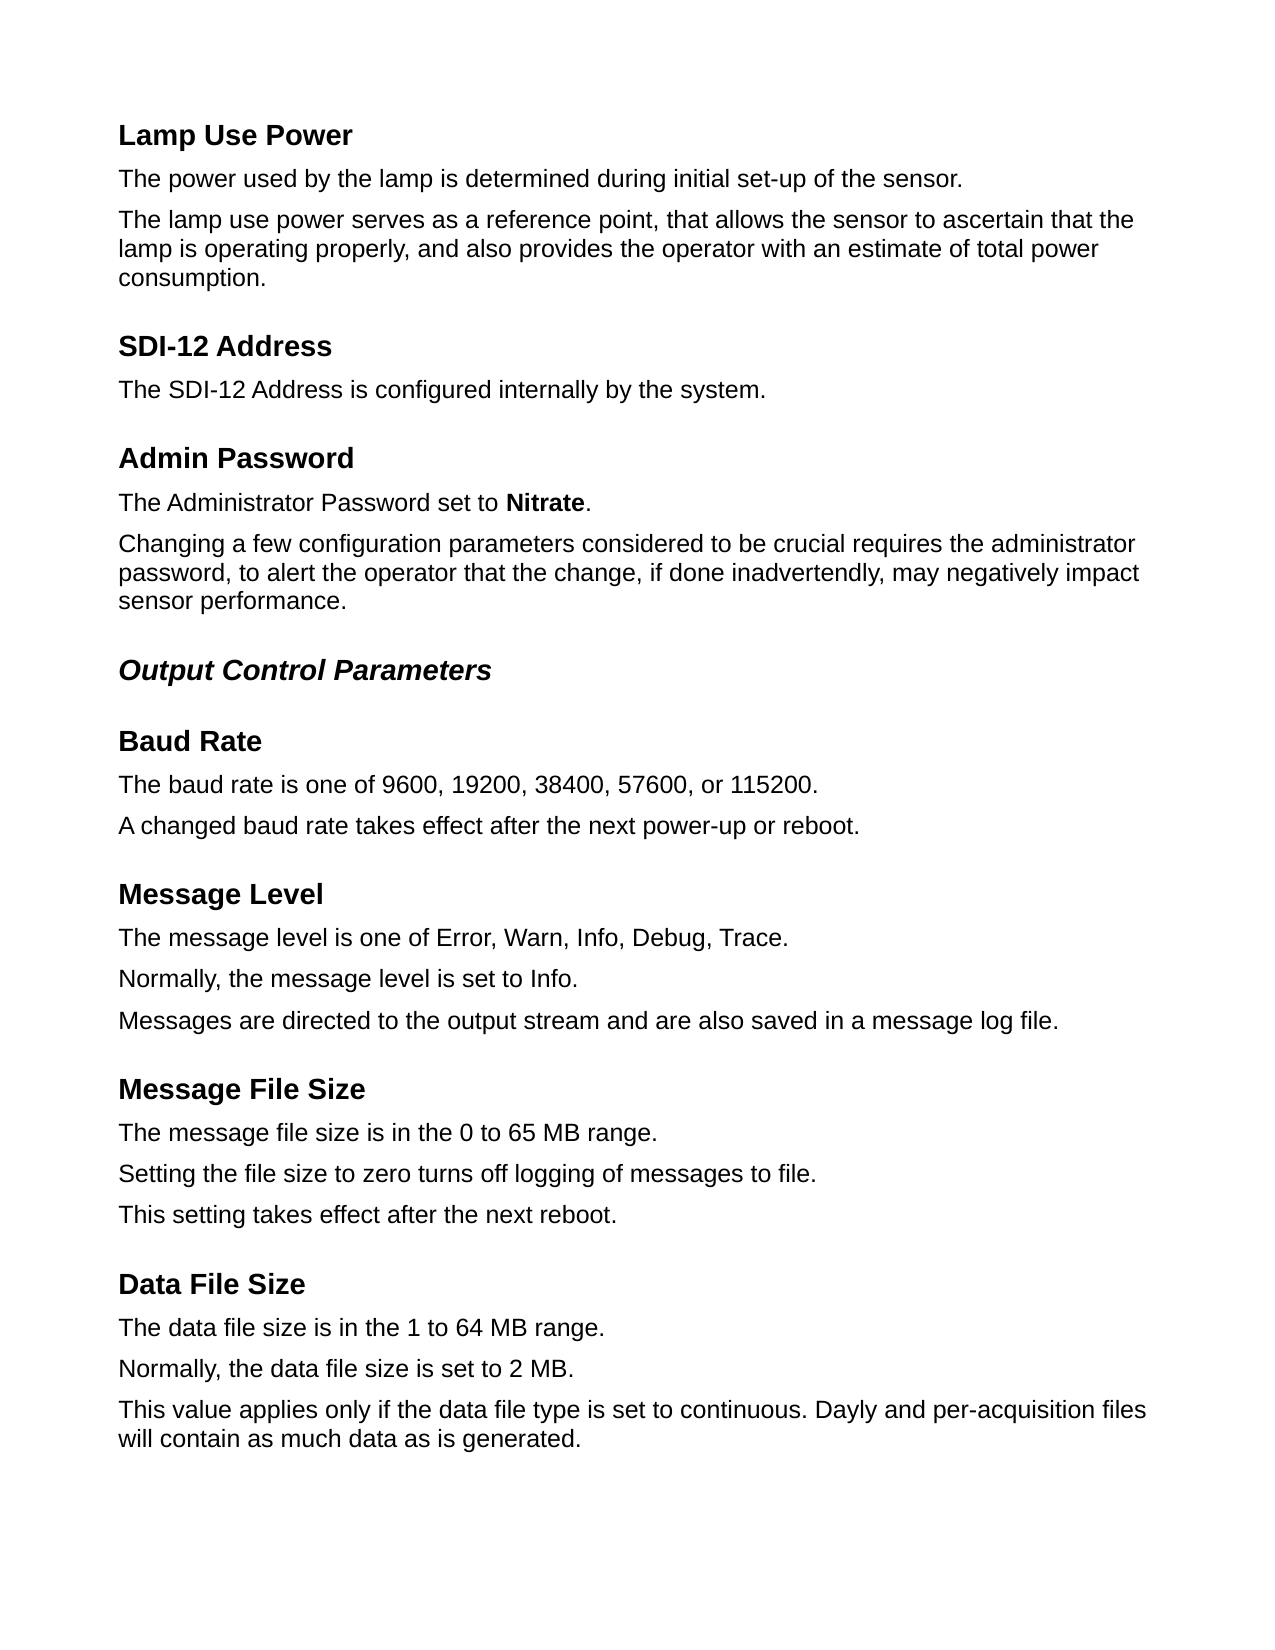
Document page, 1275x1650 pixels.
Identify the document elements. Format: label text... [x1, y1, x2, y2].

text A changed baud rate takes effect after the next power-up or reboot. [118, 811, 1157, 839]
text The power used by the lamp is determined during initial set-up of the sensor. [118, 164, 1157, 193]
subtitle Baud Rate [118, 723, 1157, 757]
text Changing a few configuration parameters considered to be crucial requires the administrator password, to alert the operator that the change, if done inadvertendly, may negatively impact sensor performance. [118, 529, 1157, 615]
text Setting the file size to zero turns off logging of messages to file. [118, 1159, 1157, 1188]
text This setting takes effect after the next reboot. [118, 1200, 1157, 1229]
subtitle SDI-12 Address [118, 329, 1157, 363]
text The message file size is in the 0 to 65 MB range. [118, 1118, 1157, 1147]
subtitle Message File Size [118, 1072, 1157, 1105]
text This value applies only if the data file type is set to continuous. Dayly and per-acquisition files will contain as much data as is generated. [118, 1395, 1157, 1453]
text The lamp use power serves as a reference point, that allows the sensor to ascertain that the lamp is operating properly, and also provides the operator with an estimate of total power consumption. [118, 205, 1157, 292]
subtitle Data File Size [118, 1267, 1157, 1300]
text The baud rate is one of 9600, 19200, 38400, 57600, or 115200. [118, 769, 1157, 798]
text Normally, the data file size is set to 2 MB. [118, 1354, 1157, 1383]
subtitle Output Control Parameters [118, 652, 1157, 686]
text Messages are directed to the output stream and are also saved in a message log file. [118, 1006, 1157, 1034]
text The SDI-12 Address is configured internally by the system. [118, 375, 1157, 404]
text Normally, the message level is set to Info. [118, 964, 1157, 993]
subtitle Message Level [118, 877, 1157, 911]
subtitle Lamp Use Power [118, 118, 1157, 152]
subtitle Admin Password [118, 441, 1157, 475]
text The message level is one of Error, Warn, Info, Debug, Trace. [118, 923, 1157, 952]
text The data file size is in the 1 to 64 MB range. [118, 1313, 1157, 1341]
text The Administrator Password set to Nitrate. [118, 487, 1157, 516]
